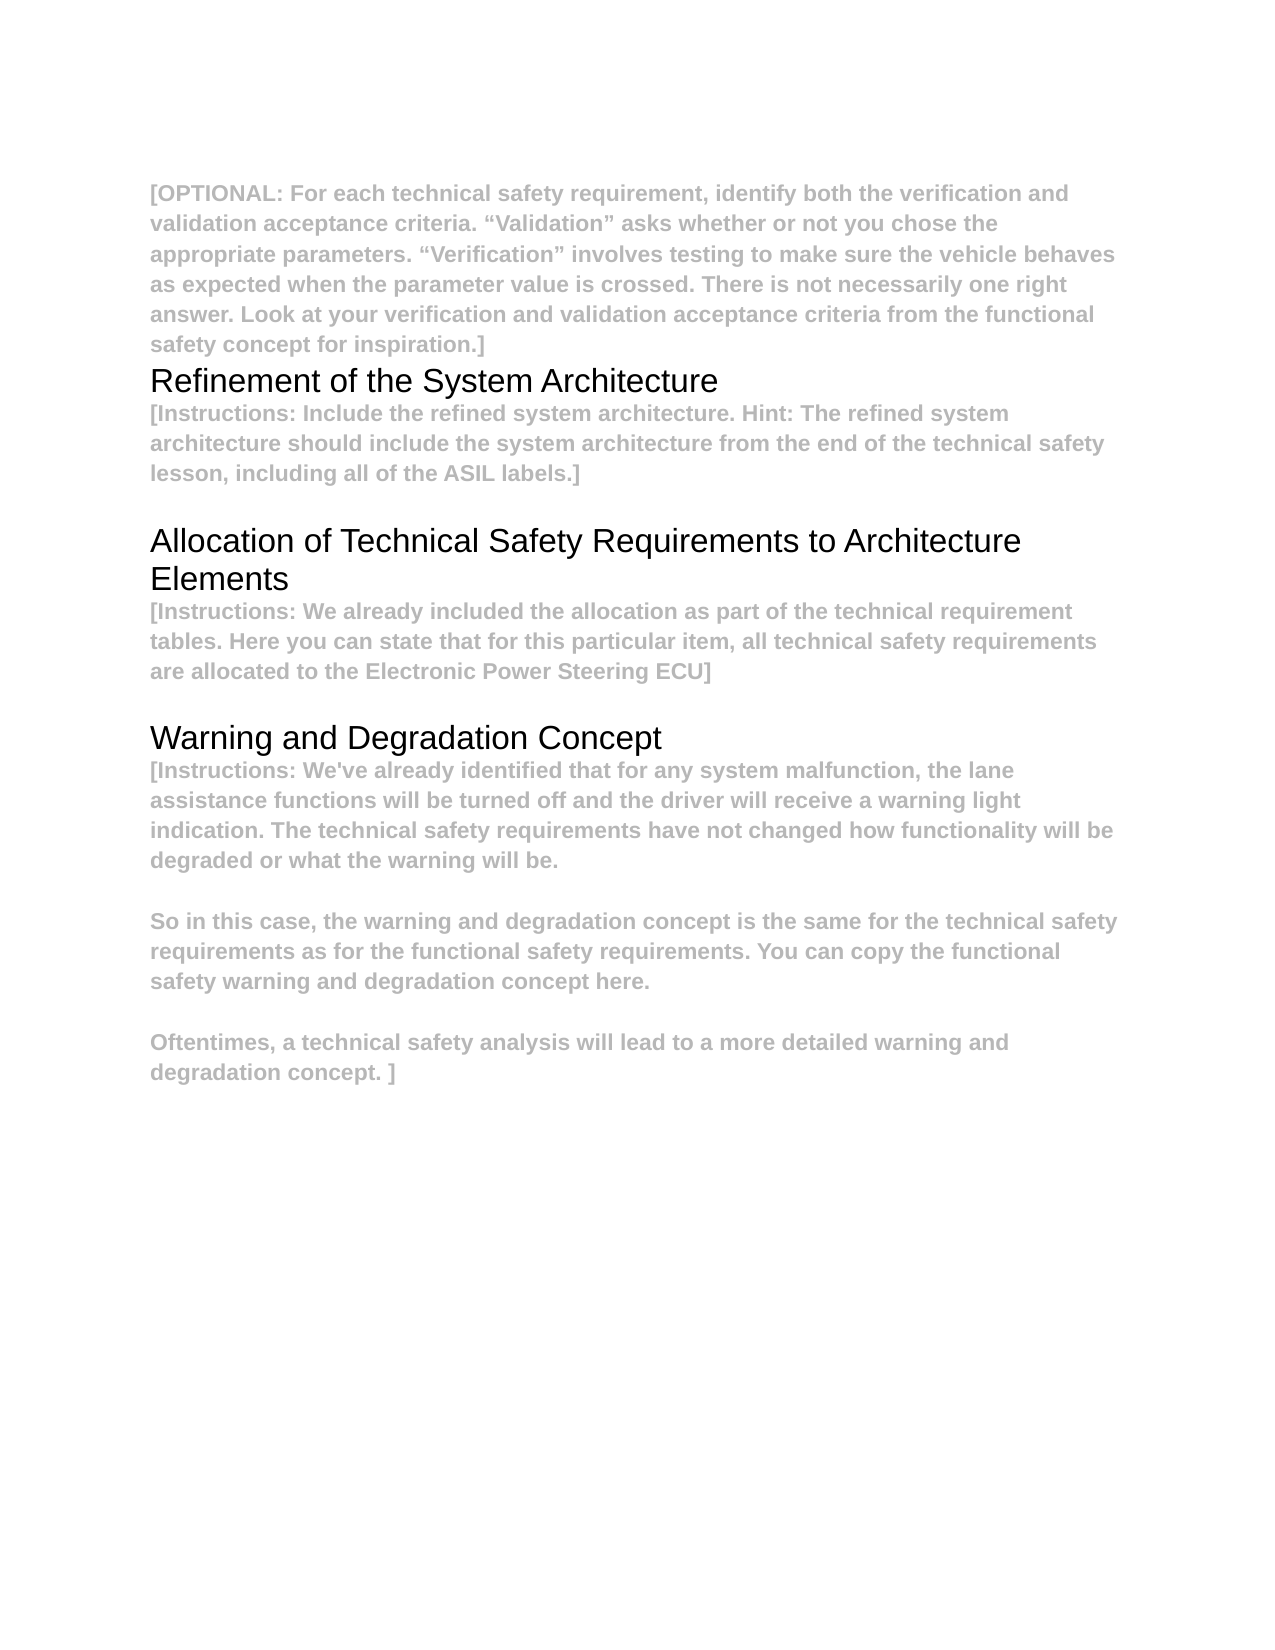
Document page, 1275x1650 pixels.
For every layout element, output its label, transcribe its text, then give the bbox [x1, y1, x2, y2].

text [OPTIONAL: For each technical safety requirement, identify both the verification and validation acceptance criteria. “Validation” asks whether or not you chose the appropriate parameters. “Verification” involves testing to make sure the vehicle behaves as expected when the parameter value is crossed. There is not necessarily one right answer. Look at your verification and validation acceptance criteria from the functional safety concept for inspiration.] [150, 180, 1125, 358]
text Oftentimes, a technical safety analysis will lead to a more detailed warning and degradation concept. ] [150, 1029, 1125, 1085]
subtitle Allocation of Technical Safety Requirements to Architecture Elements [150, 521, 1125, 598]
text [Instructions: Include the refined system architecture. Hint: The refined system architecture should include the system architecture from the end of the technical safety lesson, including all of the ASIL labels.] [150, 400, 1125, 487]
text So in this case, the warning and degradation concept is the same for the technical safety requirements as for the functional safety requirements. You can copy the functional safety warning and degradation concept here. [150, 908, 1125, 995]
subtitle Warning and Degradation Concept [150, 718, 1125, 757]
text [Instructions: We've already identified that for any system malfunction, the lane assistance functions will be turned off and the driver will receive a warning light indication. The technical safety requirements have not changed how functionality will be degraded or what the warning will be. [150, 757, 1125, 874]
text [Instructions: We already included the allocation as part of the technical requirement tables. Here you can state that for this particular item, all technical safety requirements are allocated to the Electronic Power Steering ECU] [150, 598, 1125, 684]
subtitle Refinement of the System Architecture [150, 361, 1125, 400]
